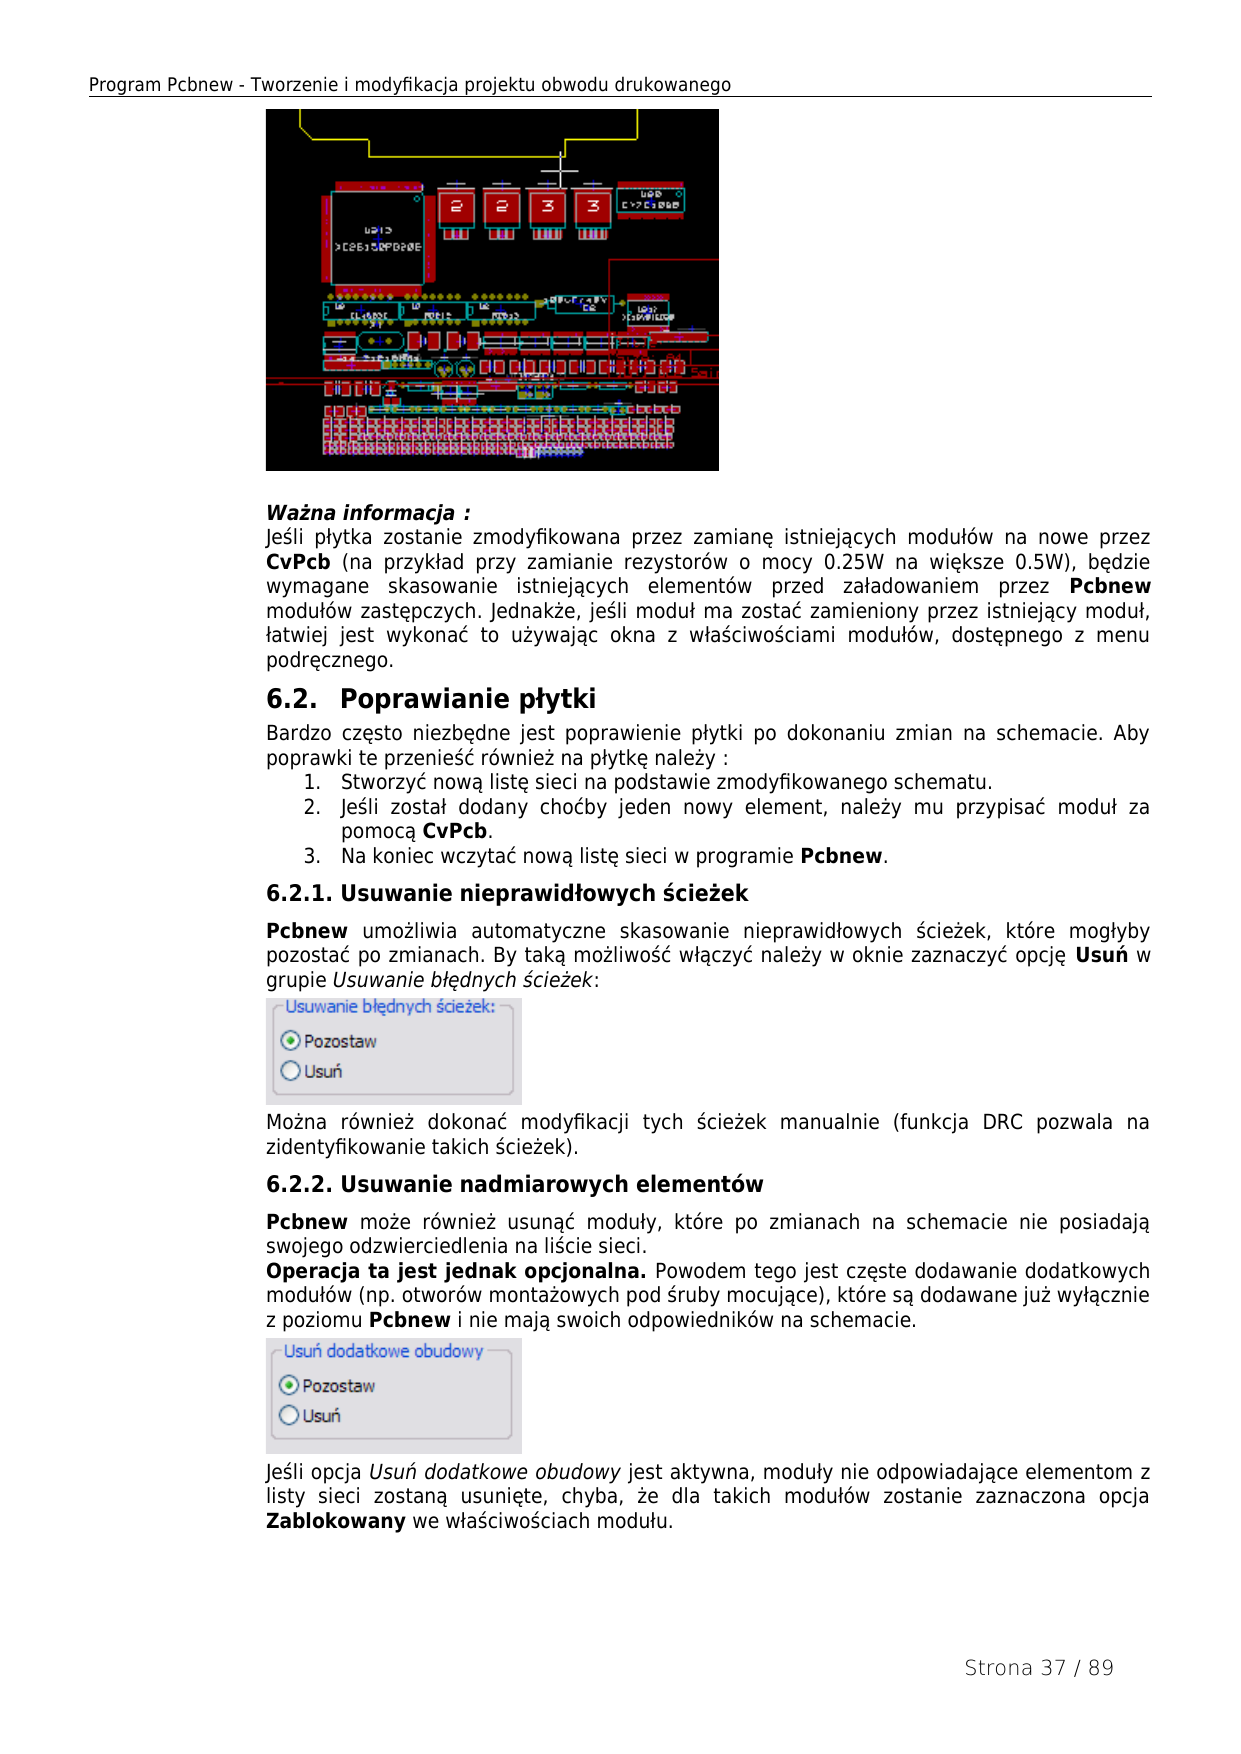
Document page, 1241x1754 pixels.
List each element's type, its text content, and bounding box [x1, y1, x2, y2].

text Bardzo często niezbędne jest poprawienie płytki po dokonaniu zmian na schemacie. Aby poprawki te przenieść również na płytkę należy : [266, 721, 1152, 770]
list Stworzyć nową listę sieci na podstawie zmodyfikowanego schematu. [303, 770, 1152, 795]
text Ważna informacja : [266, 501, 1152, 525]
text Jeśli płytka zostanie zmodyfikowana przez zamianę istniejących modułów na nowe przez CvPcb (na przykład przy zamianie rezystorów o mocy 0.25W na większe 0.5W), będzie wymagane skasowanie istniejących elementów przed załadowaniem przez Pcbnew modułów zastępczych. Jednakże, jeśli moduł ma zostać zamieniony przez istniejący moduł, łatwiej jest wykonać to używając okna z właściwościami modułów, dostępnego z menu podręcznego. [266, 525, 1152, 672]
text Jeśli opcja Usuń dodatkowe obudowy jest aktywna, moduły nie odpowiadające elementom z listy sieci zostaną usunięte, chyba, że dla takich modułów zostanie zaznaczona opcja Zablokowany we właściwościach modułu. [266, 1460, 1152, 1533]
text Operacja ta jest jednak opcjonalna. Powodem tego jest częste dodawanie dodatkowych modułów (np. otworów montażowych pod śruby mocujące), które są dodawane już wyłącznie z poziomu Pcbnew i nie mają swoich odpowiedników na schemacie. [266, 1259, 1152, 1332]
subtitle Usuwanie nadmiarowych elementów [266, 1171, 1152, 1198]
text Pcbnew może również usunąć moduły, które po zmianach na schemacie nie posiadają swojego odzwierciedlenia na liście sieci. [266, 1210, 1152, 1259]
text Można również dokonać modyfikacji tych ścieżek manualnie (funkcja DRC pozwala na zidentyfikowanie takich ścieżek). [266, 1110, 1152, 1159]
picture [265, 998, 522, 1105]
picture [265, 1338, 522, 1454]
text Pcbnew umożliwia automatyczne skasowanie nieprawidłowych ścieżek, które mogłyby pozostać po zmianach. By taką możliwość włączyć należy w oknie zaznaczyć opcję Usuń w grupie Usuwanie błędnych ścieżek: [266, 919, 1152, 992]
list Jeśli został dodany choćby jeden nowy element, należy mu przypisać moduł za pomocą CvPcb. [303, 795, 1152, 844]
subtitle Poprawianie płytki [266, 684, 1152, 715]
subtitle Usuwanie nieprawidłowych ścieżek [266, 880, 1152, 907]
list Na koniec wczytać nową listę sieci w programie Pcbnew. [303, 844, 1152, 868]
